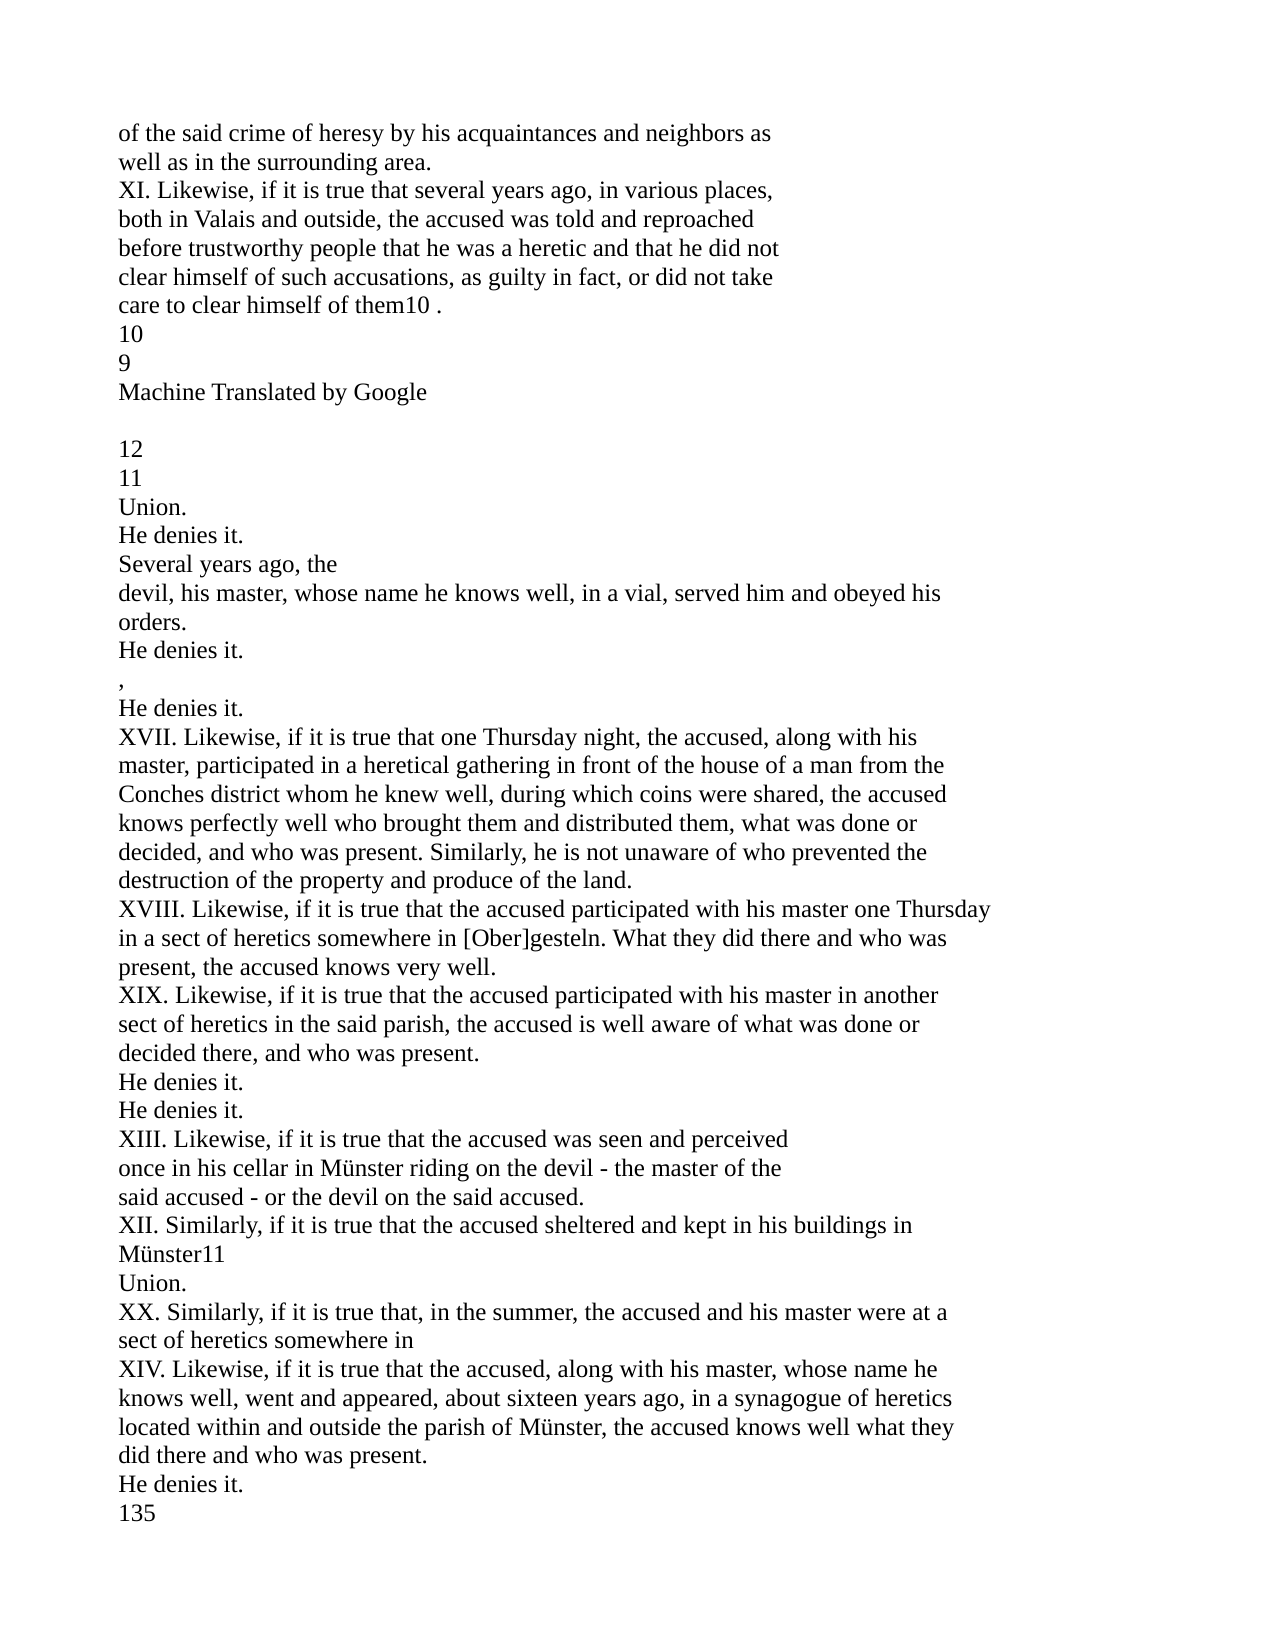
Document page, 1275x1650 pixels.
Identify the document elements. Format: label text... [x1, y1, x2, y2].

text care to clear himself of them10 . [118, 291, 1157, 319]
text Several years ago, the [118, 549, 1157, 578]
text XX. Similarly, if it is true that, in the summer, the accused and his master were at a [118, 1297, 1157, 1326]
text XII. Similarly, if it is true that the accused sheltered and kept in his buildings in [118, 1211, 1157, 1239]
text Union. [118, 492, 1157, 521]
text said accused - or the devil on the said accused. [118, 1182, 1157, 1211]
text XVIII. Likewise, if it is true that the accused participated with his master one Thursday [118, 894, 1157, 923]
text knows perfectly well who brought them and distributed them, what was done or [118, 808, 1157, 837]
text did there and who was present. [118, 1441, 1157, 1469]
text master, participated in a heretical gathering in front of the house of a man from the [118, 751, 1157, 779]
text of the said crime of heresy by his acquaintances and neighbors as [118, 118, 1157, 147]
text in a sect of heretics somewhere in [Ober]gesteln. What they did there and who was [118, 923, 1157, 952]
text 135 [118, 1498, 1157, 1527]
text orders. [118, 607, 1157, 636]
text He denies it. [118, 521, 1157, 549]
text XIV. Likewise, if it is true that the accused, along with his master, whose name he [118, 1354, 1157, 1383]
text Machine Translated by Google [118, 377, 1157, 406]
text Münster11 [118, 1239, 1157, 1268]
text destruction of the property and produce of the land. [118, 866, 1157, 894]
text He denies it. [118, 1096, 1157, 1124]
text 9 [118, 348, 1157, 377]
text XI. Likewise, if it is true that several years ago, in various places, [118, 176, 1157, 204]
text knows well, went and appeared, about sixteen years ago, in a synagogue of heretics [118, 1383, 1157, 1412]
text present, the accused knows very well. [118, 952, 1157, 981]
text before trustworthy people that he was a heretic and that he did not [118, 233, 1157, 262]
text located within and outside the parish of Münster, the accused knows well what they [118, 1412, 1157, 1441]
text He denies it. [118, 1469, 1157, 1498]
text XIX. Likewise, if it is true that the accused participated with his master in another [118, 981, 1157, 1009]
text Union. [118, 1268, 1157, 1297]
text He denies it. [118, 636, 1157, 664]
text He denies it. [118, 1067, 1157, 1096]
text decided, and who was present. Similarly, he is not unaware of who prevented the [118, 837, 1157, 866]
text clear himself of such accusations, as guilty in fact, or did not take [118, 262, 1157, 291]
text sect of heretics in the said parish, the accused is well aware of what was done or [118, 1009, 1157, 1038]
text both in Valais and outside, the accused was told and reproached [118, 204, 1157, 233]
text 12 [118, 434, 1157, 463]
text XIII. Likewise, if it is true that the accused was seen and perceived [118, 1124, 1157, 1153]
text XVII. Likewise, if it is true that one Thursday night, the accused, along with his [118, 722, 1157, 751]
text once in his cellar in Münster riding on the devil - the master of the [118, 1153, 1157, 1182]
text decided there, and who was present. [118, 1038, 1157, 1067]
text He denies it. [118, 693, 1157, 722]
text 11 [118, 463, 1157, 492]
text sect of heretics somewhere in [118, 1326, 1157, 1354]
text devil, his master, whose name he knows well, in a vial, served him and obeyed his [118, 578, 1157, 607]
text Conches district whom he knew well, during which coins were shared, the accused [118, 779, 1157, 808]
text well as in the surrounding area. [118, 147, 1157, 176]
text 10 [118, 319, 1157, 348]
text , [118, 664, 1157, 693]
